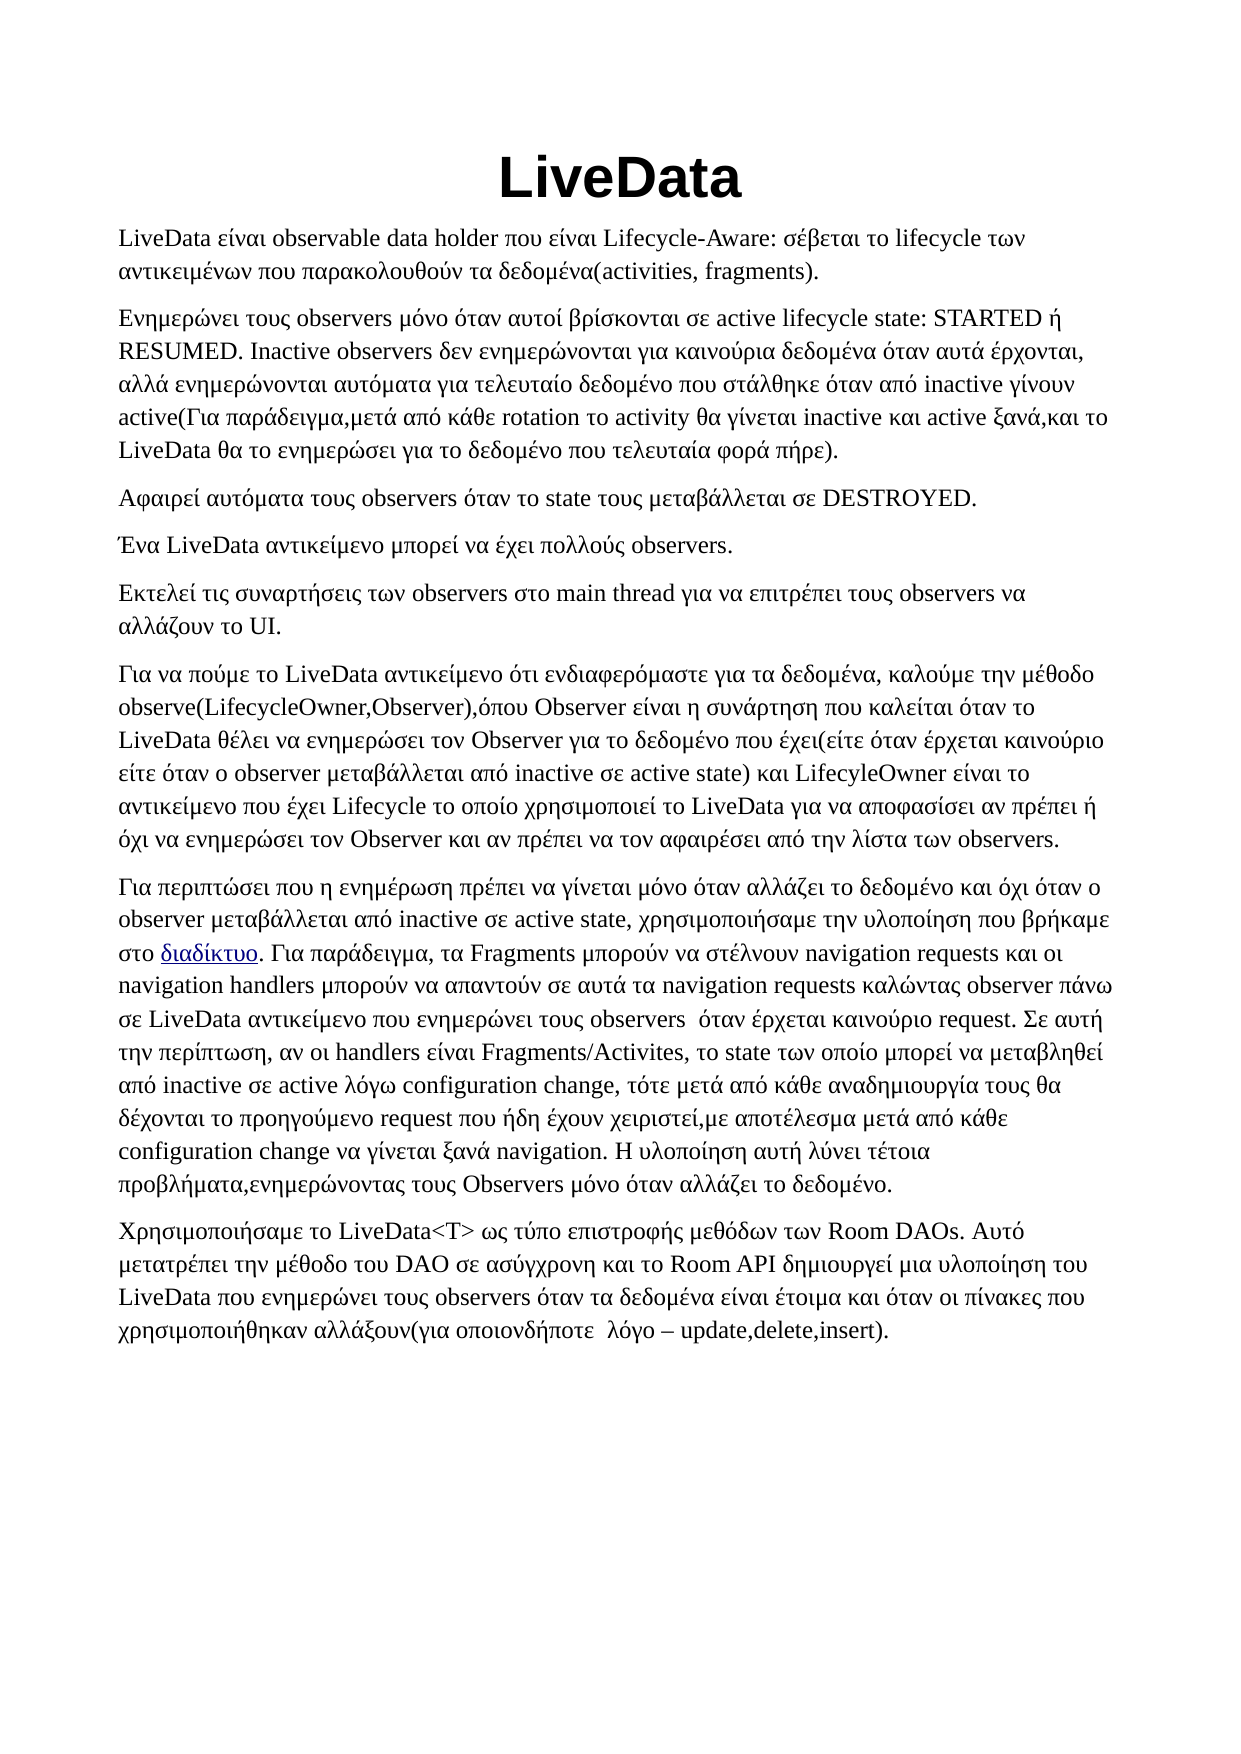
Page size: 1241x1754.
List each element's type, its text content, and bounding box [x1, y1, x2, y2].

subtitle Για να πούμε το LiveData αντικείμενο ότι ενδιαφερόμαστε για τα δεδομένα, καλούμε την μέθοδο observe(LifecycleOwner,Observer),όπου Observer είναι η συνάρτηση που καλείται όταν το LiveData θέλει να ενημερώσει τον Observer για το δεδομένο που έχει(είτε όταν έρχεται καινούριο είτε όταν ο observer μεταβάλλεται από inactive σε active state) και LifecyleOwner είναι το αντικείμενο που έχει Lifecycle το οποίο χρησιμοποιεί το LiveData για να αποφασίσει αν πρέπει ή όχι να ενημερώσει τον Observer και αν πρέπει να τον αφαιρέσει από την λίστα των observers. [118, 659, 1122, 853]
text Αφαιρεί αυτόματα τους observers όταν το state τους μεταβάλλεται σε DESTROYED. [118, 483, 1122, 512]
text Εκτελεί τις συναρτήσεις των observers στο main thread για να επιτρέπει τους observers να αλλάζουν το UI. [118, 578, 1122, 640]
text LiveData είναι observable data holder που είναι Lifecycle-Aware: σέβεται το lifecycle των αντικειμένων που παρακολουθούν τα δεδομένα(activities, fragments). [118, 223, 1122, 284]
subtitle Χρησιμοποιήσαμε το LiveData<T> ως τύπο επιστροφής μεθόδων των Room DAOs. Αυτό μετατρέπει την μέθοδο του DAO σε ασύγχρονη και το Room API δημιουργεί μια υλοποίηση του LiveData που ενημερώνει τους observers όταν τα δεδομένα είναι έτοιμα και όταν οι πίνακες που χρησιμοποιήθηκαν αλλάξουν(για οποιονδήποτε λόγο – update,delete,insert). [118, 1216, 1122, 1344]
text Ενημερώνει τους observers μόνο όταν αυτοί βρίσκονται σε active lifecycle state: STARTED ή RESUMED. Inactive observers δεν ενημερώνονται για καινούρια δεδομένα όταν αυτά έρχονται, αλλά ενημερώνονται αυτόματα για τελευταίο δεδομένο που στάλθηκε όταν από inactive γίνουν active(Για παράδειγμα,μετά από κάθε rotation το activity θα γίνεται inactive και active ξανά,και το LiveData θα το ενημερώσει για το δεδομένο που τελευταία φορά πήρε). [118, 303, 1122, 464]
subtitle Για περιπτώσει που η ενημέρωση πρέπει να γίνεται μόνο όταν αλλάζει το δεδομένο και όχι όταν ο observer μεταβάλλεται από inactive σε active state, χρησιμοποιήσαμε την υλοποίηση που βρήκαμε στο διαδίκτυο. Για παράδειγμα, τα Fragments μπορούν να στέλνουν navigation requests και οι navigation handlers μπορούν να απαντούν σε αυτά τα navigation requests καλώντας observer πάνω σε LiveData αντικείμενο που ενημερώνει τους observers όταν έρχεται καινούριο request. Σε αυτή την περίπτωση, αν οι handlers είναι Fragments/Activites, το state των οποίο μπορεί να μεταβληθεί από inactive σε active λόγω configuration change, τότε μετά από κάθε αναδημιουργία τους θα δέχονται το προηγούμενο request που ήδη έχουν χειριστεί,με αποτέλεσμα μετά από κάθε configuration change να γίνεται ξανά navigation. Η υλοποίηση αυτή λύνει τέτοια προβλήματα,ενημερώνοντας τους Observers μόνο όταν αλλάζει το δεδομένο. [118, 872, 1122, 1197]
text Ένα LiveData αντικείμενο μπορεί να έχει πολλούς observers. [118, 531, 1122, 559]
title LiveData [118, 143, 1122, 210]
